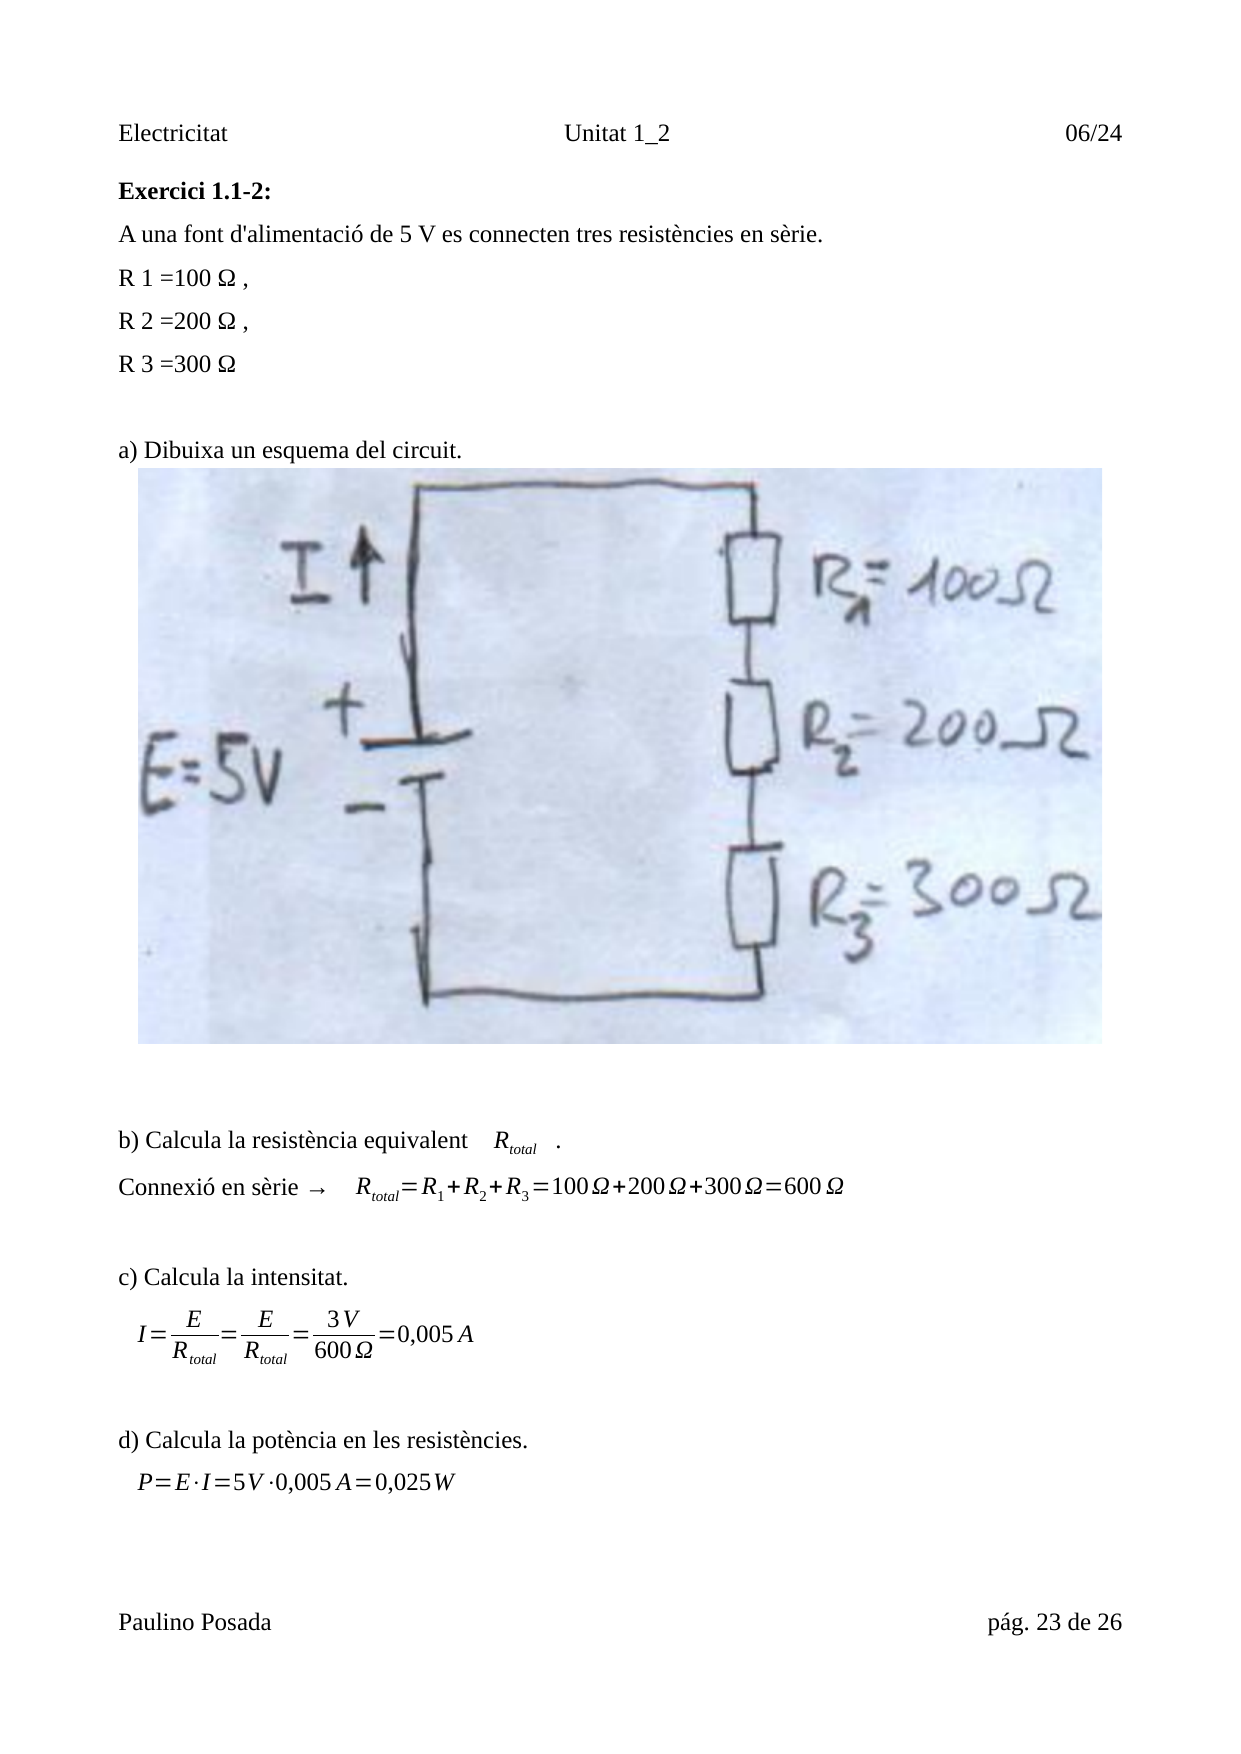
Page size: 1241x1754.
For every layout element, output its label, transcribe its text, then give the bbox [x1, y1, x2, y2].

text Connexió en sèrie → [118, 1172, 1122, 1204]
text c) Calcula la intensitat. [118, 1262, 1122, 1291]
text R 2 =200 Ω , [118, 306, 1122, 334]
text R 3 =300 Ω [118, 349, 1122, 378]
text Exercici 1.1-2: [118, 176, 1122, 205]
text R 1 =100 Ω , [118, 263, 1122, 291]
text a) Dibuixa un esquema del circuit. [118, 435, 1122, 464]
text d) Calcula la potència en les resistències. [118, 1426, 1122, 1454]
text A una font d'alimentació de 5 V es connecten tres resistències en sèrie. [118, 219, 1122, 248]
picture [138, 468, 1103, 1044]
text b) Calcula la resistència equivalent . [118, 1125, 1122, 1158]
